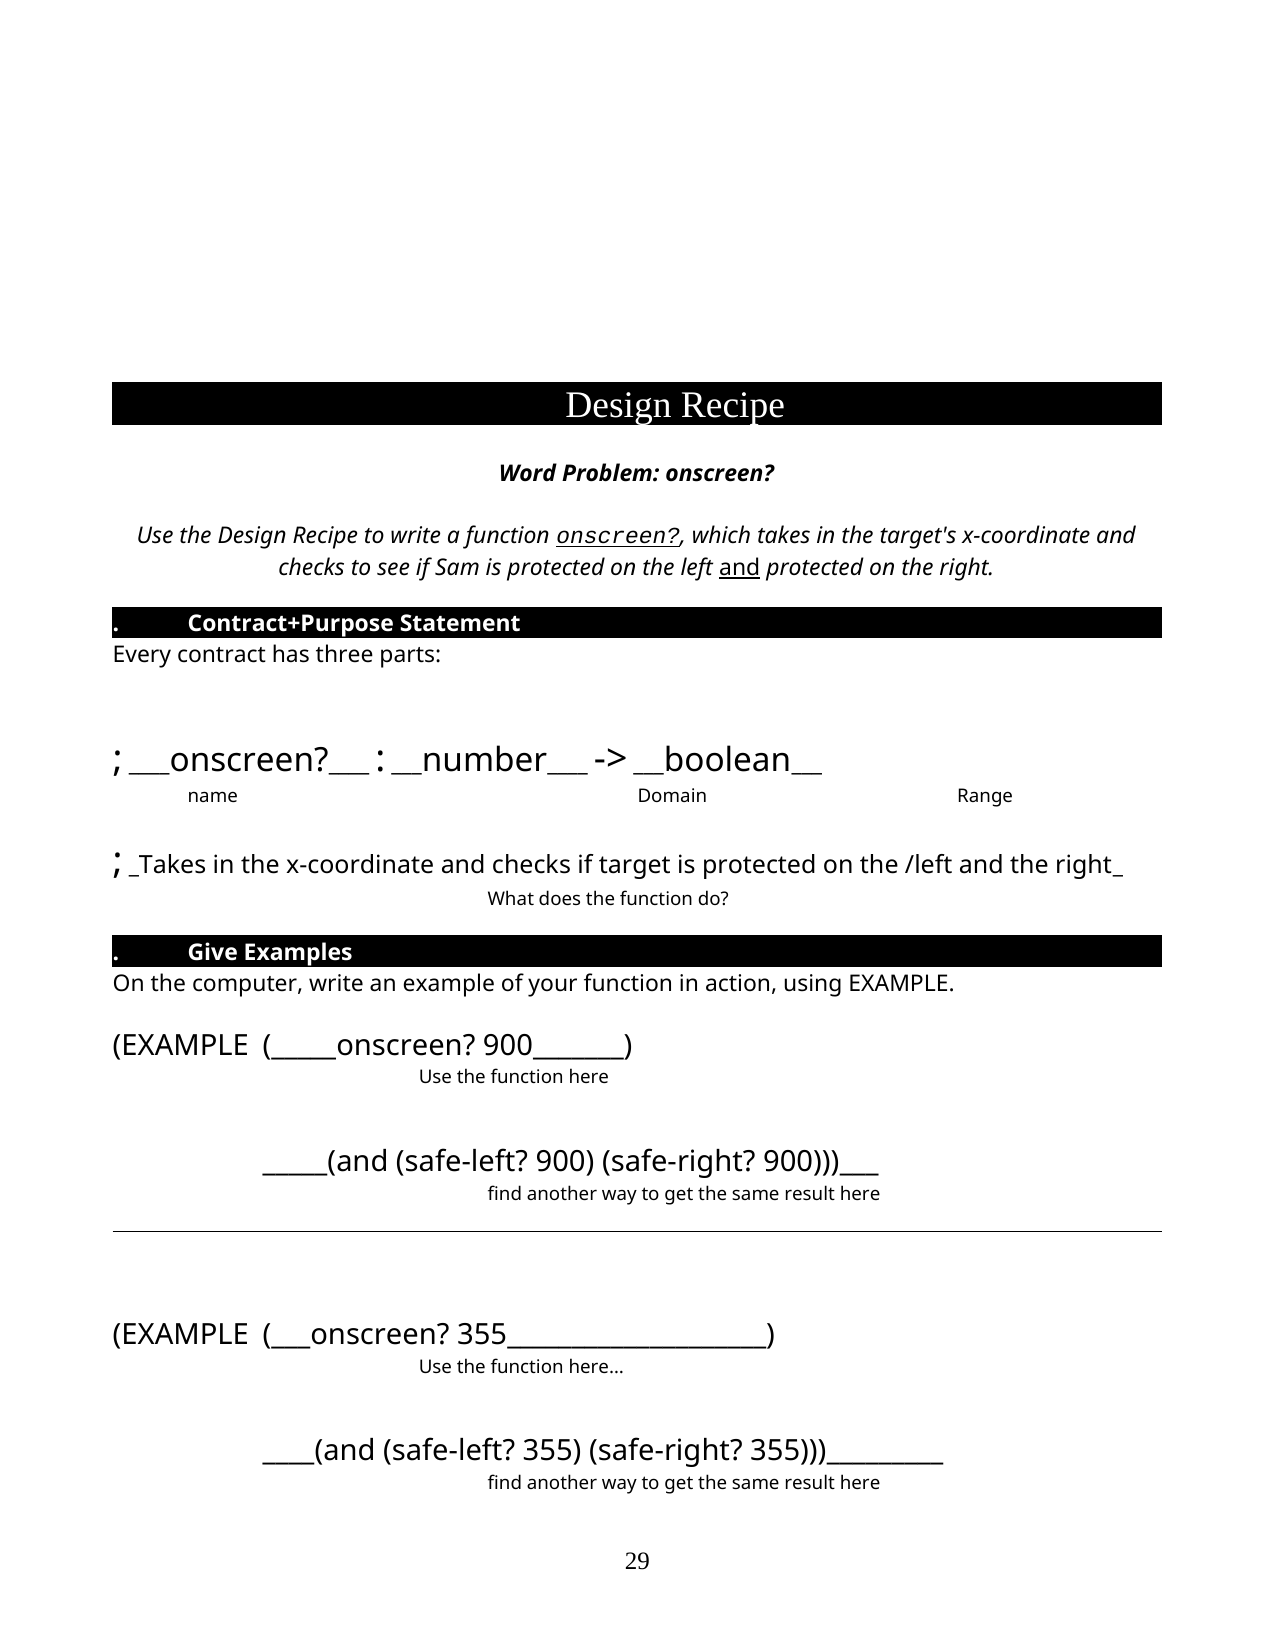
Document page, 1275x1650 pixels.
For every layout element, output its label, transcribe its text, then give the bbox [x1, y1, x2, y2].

text (EXAMPLE (___onscreen? 355____________________) [112, 1313, 1162, 1353]
text On the computer, write an example of your function in action, using EXAMPLE. [112, 967, 1162, 998]
text name Domain Range [112, 783, 1162, 808]
text find another way to get the same result here [487, 1469, 1162, 1495]
text ____(and (safe-left? 355) (safe-right? 355)))_________ [187, 1429, 1162, 1469]
text Every contract has three parts: [112, 638, 1162, 669]
text ; ____onscreen?____ : ___number____ -> ___boolean___ [112, 732, 1162, 783]
text What does the function do? [112, 885, 1162, 910]
text find another way to get the same result here [487, 1180, 1162, 1205]
text Use the function here [337, 1063, 1162, 1089]
text ; _Takes in the x-coordinate and checks if target is protected on the /left and the right_ [112, 834, 1162, 885]
text Word Problem: onscreen? [112, 457, 1162, 488]
text (EXAMPLE (_____onscreen? 900_______) [112, 1024, 1162, 1063]
text _____(and (safe-left? 900) (safe-right? 900)))___ [187, 1140, 1162, 1180]
subtitle Design Recipe [112, 382, 1162, 425]
text Use the Design Recipe to write a function onscreen?, which takes in the target's x-coordinate and checks to see if Sam is protected on the left and protected on the right. [112, 519, 1162, 582]
text Use the function here… [337, 1353, 1162, 1378]
subtitle Give Examples [112, 935, 1162, 967]
subtitle Contract+Purpose Statement [112, 607, 1162, 638]
